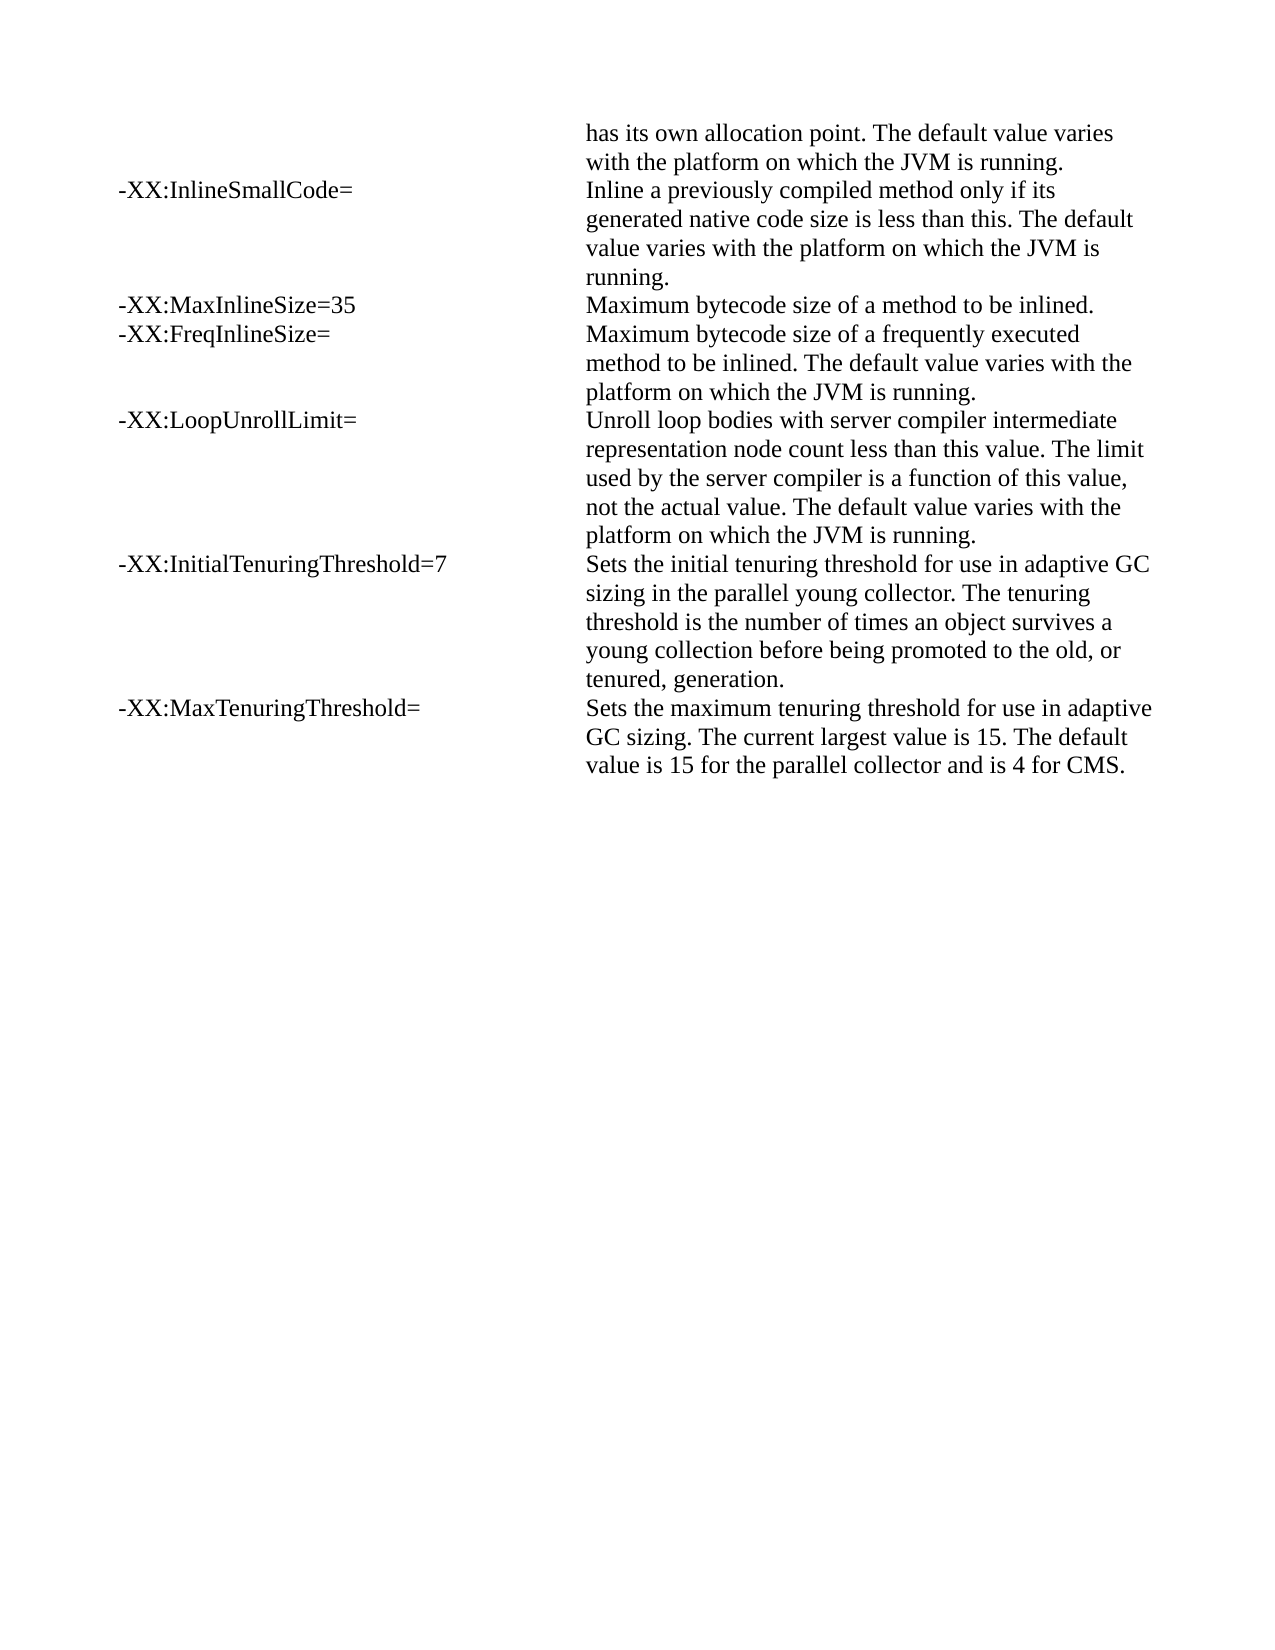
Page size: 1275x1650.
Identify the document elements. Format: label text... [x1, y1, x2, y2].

table_cell Maximum bytecode size of a method to be inlined. [586, 291, 1157, 319]
table_cell -XX:LoopUnrollLimit= [118, 406, 586, 549]
table_cell [118, 118, 586, 176]
table_cell has its own allocation point. The default value varies with the platform on which the JVM is running. [586, 118, 1157, 176]
table_cell Inline a previously compiled method only if its generated native code size is less than this. The default value varies with the platform on which the JVM is running. [586, 176, 1157, 291]
table_cell Sets the maximum tenuring threshold for use in adaptive GC sizing. The current largest value is 15. The default value is 15 for the parallel collector and is 4 for CMS. [586, 693, 1157, 779]
table_cell -XX:InlineSmallCode= [118, 176, 586, 291]
table_cell -XX:InitialTenuringThreshold=7 [118, 549, 586, 693]
table_cell -XX:MaxInlineSize=35 [118, 291, 586, 319]
table_cell Sets the initial tenuring threshold for use in adaptive GC sizing in the parallel young collector. The tenuring threshold is the number of times an object survives a young collection before being promoted to the old, or tenured, generation. [586, 549, 1157, 693]
table_cell Unroll loop bodies with server compiler intermediate representation node count less than this value. The limit used by the server compiler is a function of this value, not the actual value. The default value varies with the platform on which the JVM is running. [586, 406, 1157, 549]
table_cell -XX:FreqInlineSize= [118, 319, 586, 406]
table_cell Maximum bytecode size of a frequently executed method to be inlined. The default value varies with the platform on which the JVM is running. [586, 319, 1157, 406]
table_cell -XX:MaxTenuringThreshold= [118, 693, 586, 779]
